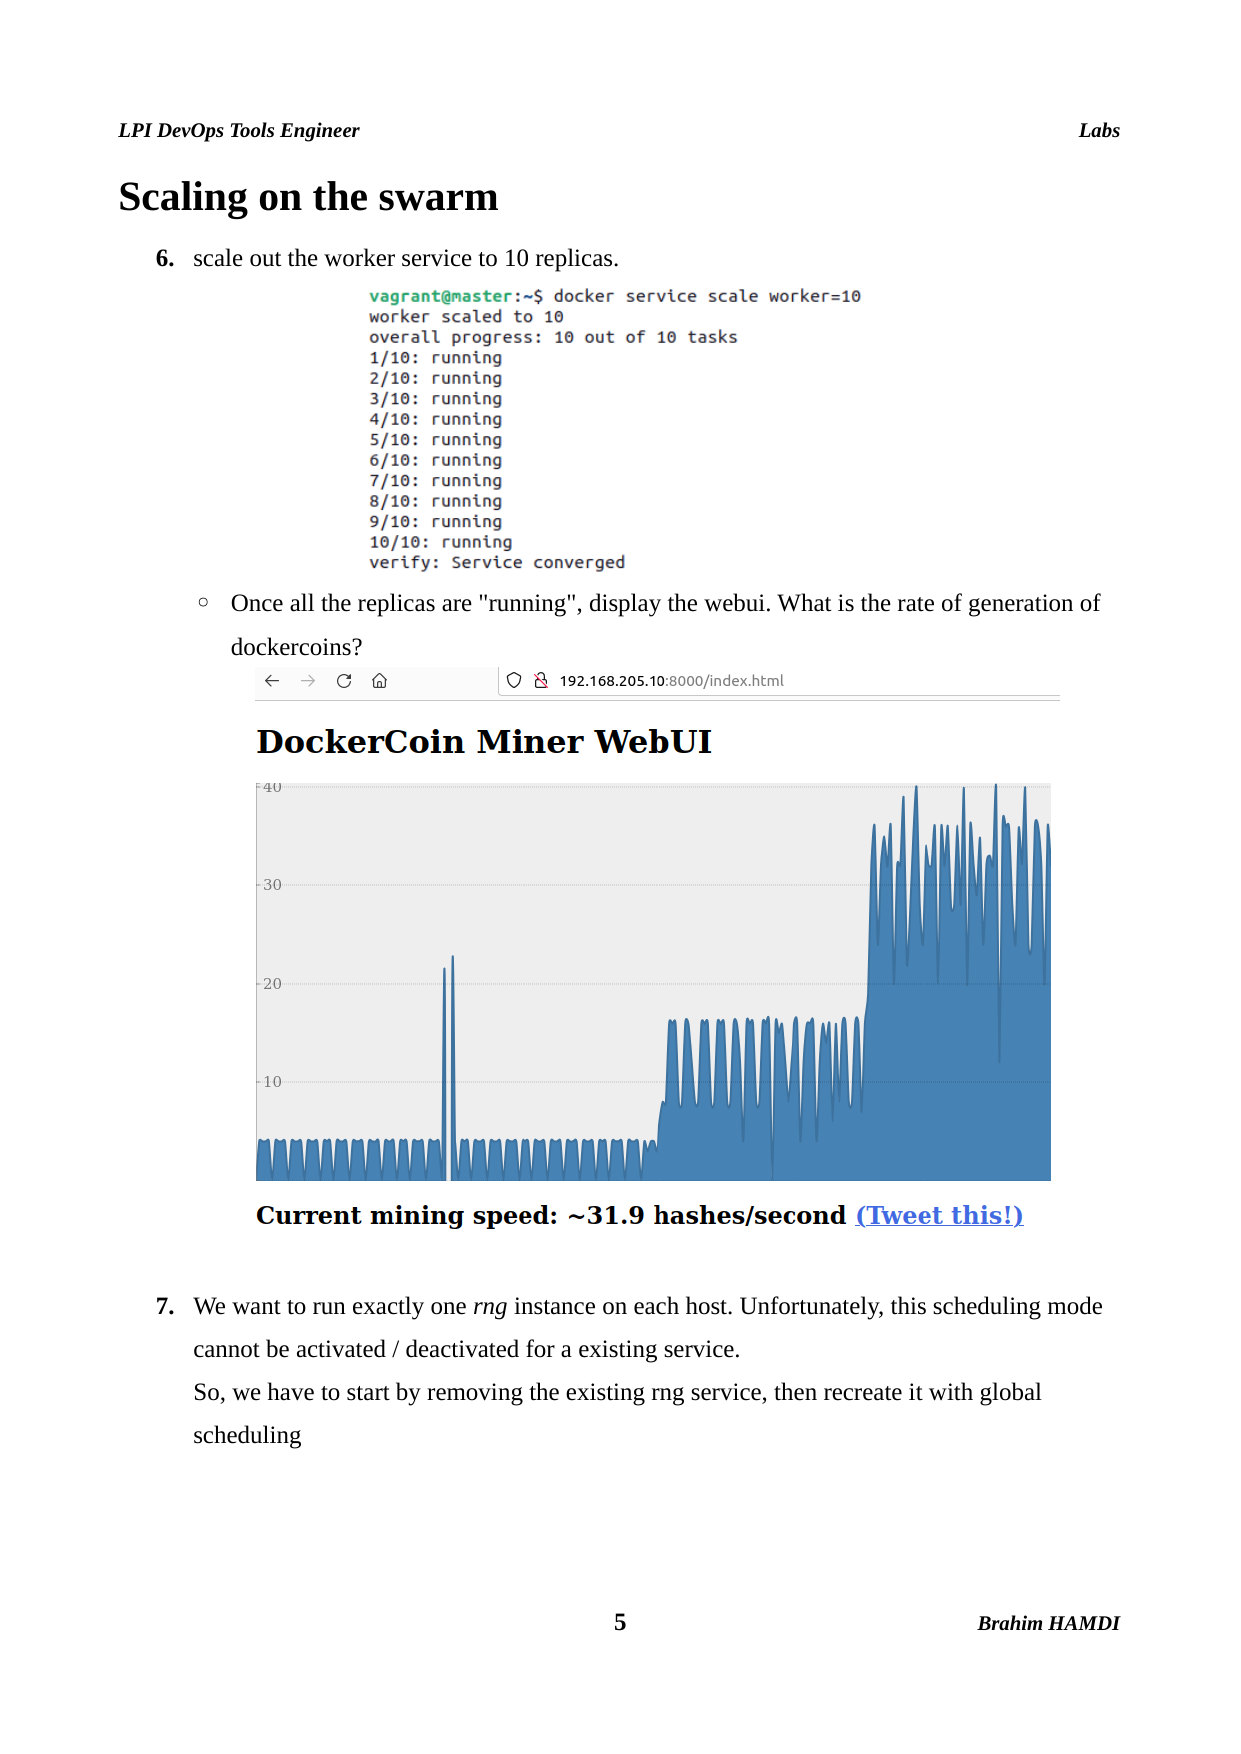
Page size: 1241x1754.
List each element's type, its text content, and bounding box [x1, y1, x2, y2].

picture [255, 667, 1061, 1234]
list scale out the worker service to 10 replicas. [156, 243, 1122, 272]
picture [367, 286, 874, 575]
list Once all the replicas are "running", display the webui. What is the rate of generation of dockercoins? [193, 588, 1122, 660]
list We want to run exactly one rng instance on each host. Unfortunately, this scheduling mode cannot be activated / deactivated for a existing service. [156, 1291, 1122, 1363]
text Scaling on the swarm [118, 172, 1122, 219]
list So, we have to start by removing the existing rng service, then recreate it with global scheduling [156, 1377, 1122, 1449]
